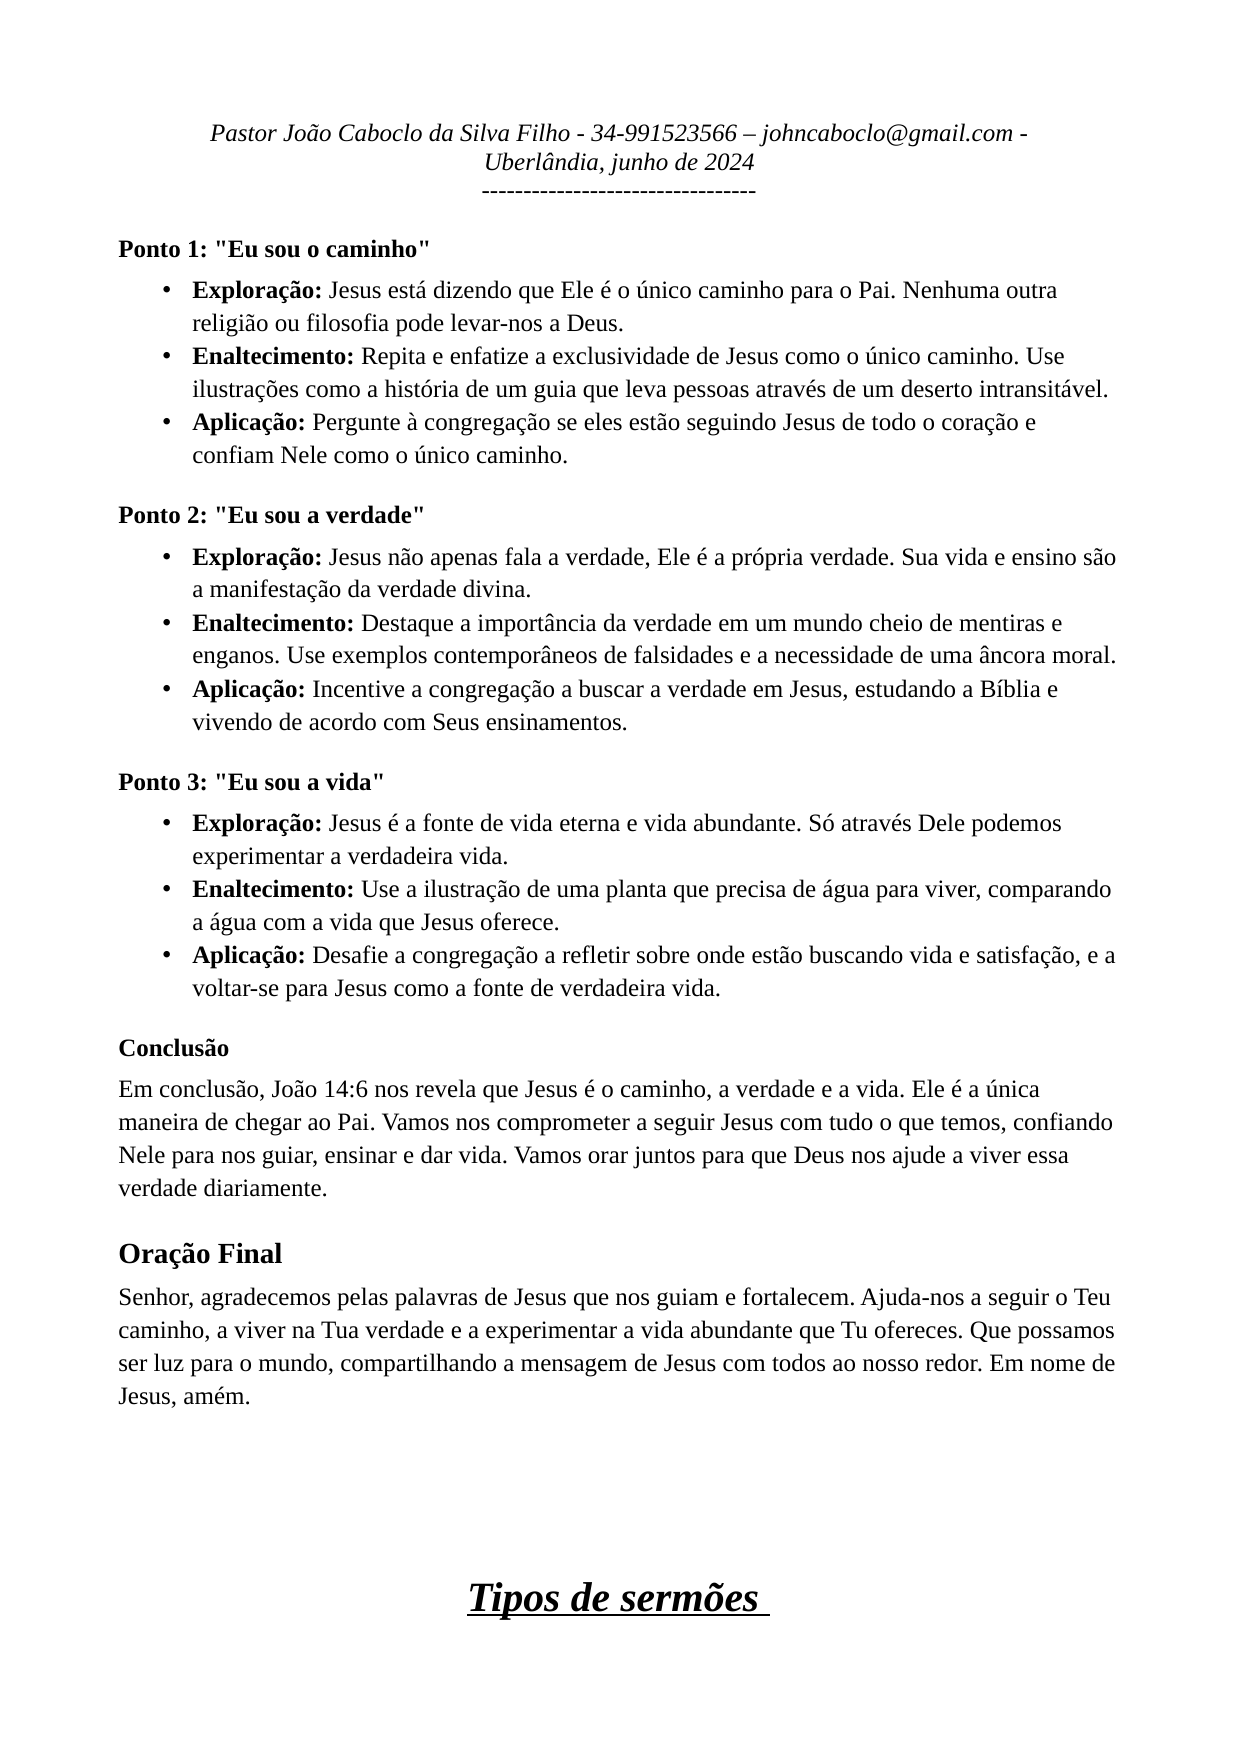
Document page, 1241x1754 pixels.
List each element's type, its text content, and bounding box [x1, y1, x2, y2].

list Aplicação: Pergunte à congregação se eles estão seguindo Jesus de todo o coração e confiam Nele como o único caminho. [162, 407, 1122, 469]
text Em conclusão, João 14:6 nos revela que Jesus é o caminho, a verdade e a vida. Ele é a única maneira de chegar ao Pai. Vamos nos comprometer a seguir Jesus com tudo o que temos, confiando Nele para nos guiar, ensinar e dar vida. Vamos orar juntos para que Deus nos ajude a viver essa verdade diariamente. [118, 1074, 1122, 1202]
list Exploração: Jesus é a fonte de vida eterna e vida abundante. Só através Dele podemos experimentar a verdadeira vida. [162, 808, 1122, 870]
text Senhor, agradecemos pelas palavras de Jesus que nos guiam e fortalecem. Ajuda-nos a seguir o Teu caminho, a viver na Tua verdade e a experimentar a vida abundante que Tu ofereces. Que possamos ser luz para o mundo, compartilhando a mensagem de Jesus com todos ao nosso redor. Em nome de Jesus, amém. [118, 1282, 1122, 1409]
list Aplicação: Incentive a congregação a buscar a verdade em Jesus, estudando a Bíblia e vivendo de acordo com Seus ensinamentos. [162, 674, 1122, 735]
subtitle Ponto 1: "Eu sou o caminho" [118, 234, 1122, 263]
list Enaltecimento: Repita e enfatize a exclusividade de Jesus como o único caminho. Use ilustrações como a história de um guia que leva pessoas através de um deserto intransitável. [162, 341, 1122, 403]
subtitle Ponto 2: "Eu sou a verdade" [118, 500, 1122, 529]
list Aplicação: Desafie a congregação a refletir sobre onde estão buscando vida e satisfação, e a voltar-se para Jesus como a fonte de verdadeira vida. [162, 940, 1122, 1002]
list Enaltecimento: Use a ilustração de uma planta que precisa de água para viver, comparando a água com a vida que Jesus oferece. [162, 874, 1122, 936]
subtitle Ponto 3: "Eu sou a vida" [118, 767, 1122, 796]
subtitle Conclusão [118, 1033, 1122, 1062]
text Tipos de sermões [118, 1572, 1122, 1620]
list Exploração: Jesus não apenas fala a verdade, Ele é a própria verdade. Sua vida e ensino são a manifestação da verdade divina. [162, 542, 1122, 603]
subtitle Oração Final [118, 1236, 1122, 1269]
list Exploração: Jesus está dizendo que Ele é o único caminho para o Pai. Nenhuma outra religião ou filosofia pode levar-nos a Deus. [162, 275, 1122, 337]
list Enaltecimento: Destaque a importância da verdade em um mundo cheio de mentiras e enganos. Use exemplos contemporâneos de falsidades e a necessidade de uma âncora moral. [162, 608, 1122, 669]
